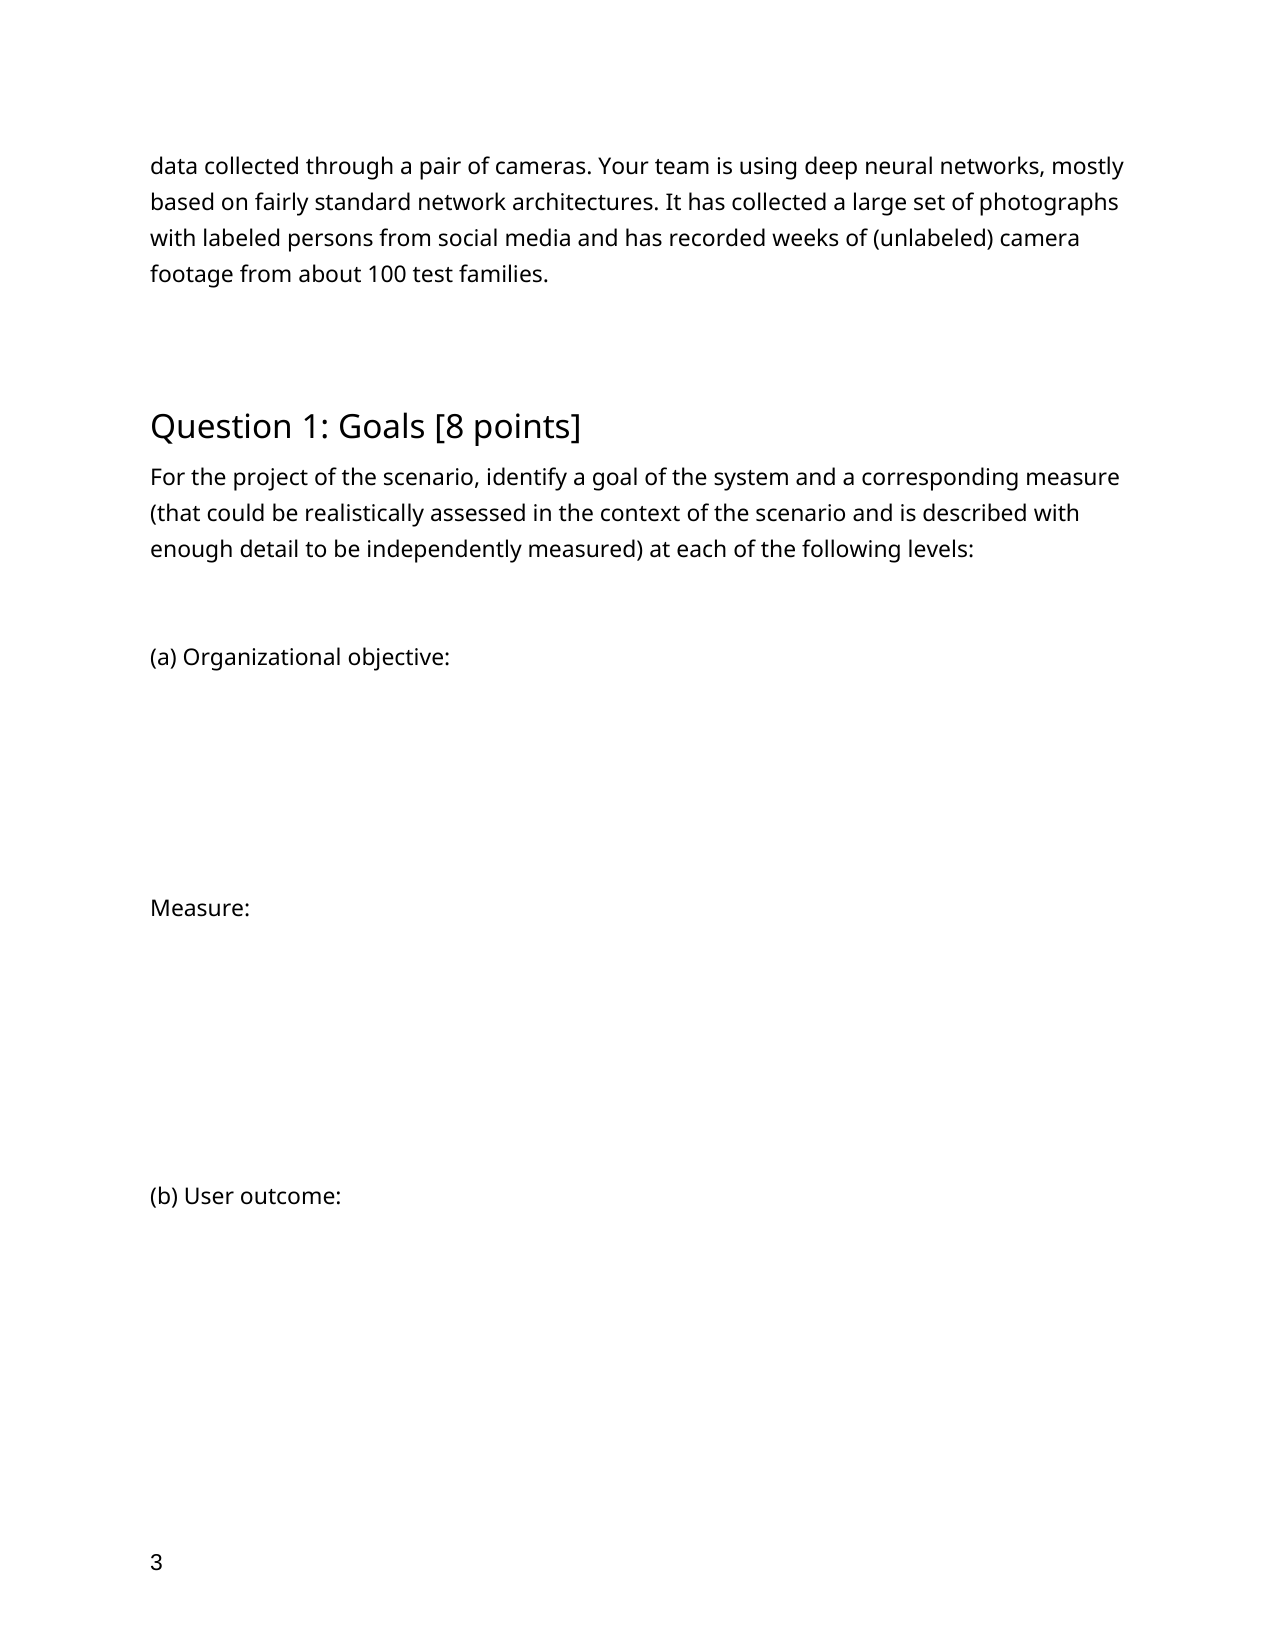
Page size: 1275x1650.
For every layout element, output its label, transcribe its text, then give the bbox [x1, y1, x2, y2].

text (a) Organizational objective: [150, 641, 1125, 672]
text Measure: [150, 892, 1125, 923]
text For the project of the scenario, identify a goal of the system and a corresponding measure (that could be realistically assessed in the context of the scenario and is described with enough detail to be independently measured) at each of the following levels: [150, 461, 1125, 564]
subtitle Question 1: Goals [8 points] [150, 403, 1125, 448]
text (b) User outcome: [150, 1180, 1125, 1211]
text data collected through a pair of cameras. Your team is using deep neural networks, mostly based on fairly standard network architectures. It has collected a large set of photographs with labeled persons from social media and has recorded weeks of (unlabeled) camera footage from about 100 test families. [150, 150, 1125, 289]
